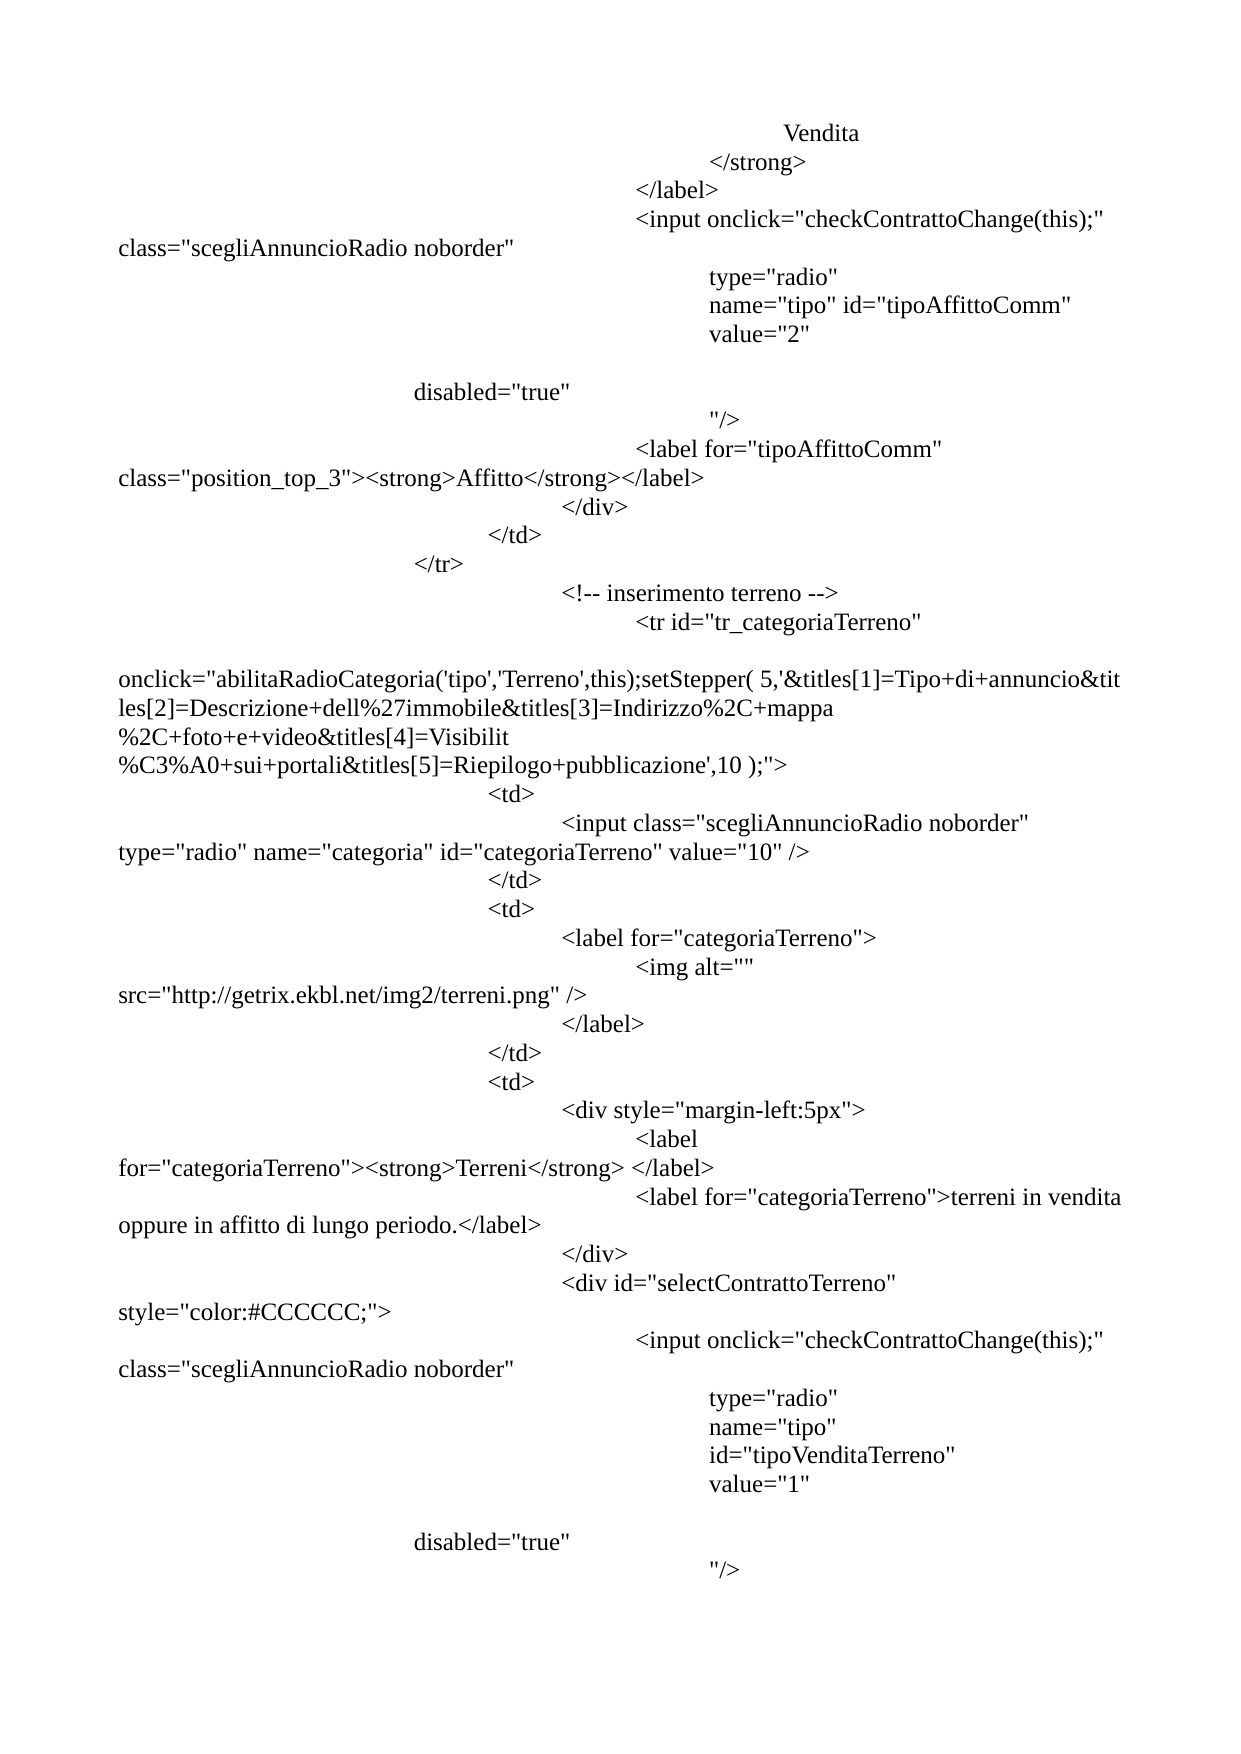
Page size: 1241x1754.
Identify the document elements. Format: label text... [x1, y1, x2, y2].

text <td> [118, 1067, 1122, 1096]
text <label for="tipoAffittoComm" class="position_top_3"><strong>Affitto</strong></label> [118, 434, 1122, 492]
text <input onclick="checkContrattoChange(this);" class="scegliAnnuncioRadio noborder" [118, 204, 1122, 262]
text <img alt="" src="http://getrix.ekbl.net/img2/terreni.png" /> [118, 952, 1122, 1009]
text <div style="margin-left:5px"> [118, 1096, 1122, 1124]
text disabled="true" [118, 348, 1122, 406]
text "/> [118, 1556, 1122, 1584]
text name="tipo" [118, 1412, 1122, 1441]
text </tr> [118, 549, 1122, 578]
text </div> [118, 1239, 1122, 1268]
text <label for="categoriaTerreno"> [118, 923, 1122, 952]
text value="1" [118, 1469, 1122, 1498]
text "/> [118, 406, 1122, 434]
text <input onclick="checkContrattoChange(this);" class="scegliAnnuncioRadio noborder" [118, 1326, 1122, 1383]
text </strong> [118, 147, 1122, 176]
text </td> [118, 521, 1122, 549]
text <div id="selectContrattoTerreno" style="color:#CCCCCC;"> [118, 1268, 1122, 1326]
text <input class="scegliAnnuncioRadio noborder" type="radio" name="categoria" id="categoriaTerreno" value="10" /> [118, 808, 1122, 866]
text value="2" [118, 319, 1122, 348]
text <tr id="tr_categoriaTerreno" onclick="abilitaRadioCategoria('tipo','Terreno',this);setStepper( 5,'&titles[1]=Tipo+di+annuncio&titles[2]=Descrizione+dell%27immobile&titles[3]=Indirizzo%2C+mappa%2C+foto+e+video&titles[4]=Visibilit%C3%A0+sui+portali&titles[5]=Riepilogo+pubblicazione',10 );"> [118, 607, 1122, 779]
text <label for="categoriaTerreno">terreni in vendita oppure in affitto di lungo periodo.</label> [118, 1182, 1122, 1239]
text id="tipoVenditaTerreno" [118, 1441, 1122, 1469]
text <!-- inserimento terreno --> [118, 578, 1122, 607]
text </td> [118, 1038, 1122, 1067]
text disabled="true" [118, 1498, 1122, 1556]
text type="radio" [118, 262, 1122, 291]
text </td> [118, 866, 1122, 894]
text <td> [118, 779, 1122, 808]
text <label for="categoriaTerreno"><strong>Terreni</strong> </label> [118, 1124, 1122, 1182]
text type="radio" [118, 1383, 1122, 1412]
text name="tipo" id="tipoAffittoComm" [118, 291, 1122, 319]
text </label> [118, 1009, 1122, 1038]
text </label> [118, 176, 1122, 204]
text </div> [118, 492, 1122, 521]
text <td> [118, 894, 1122, 923]
text Vendita [118, 118, 1122, 147]
